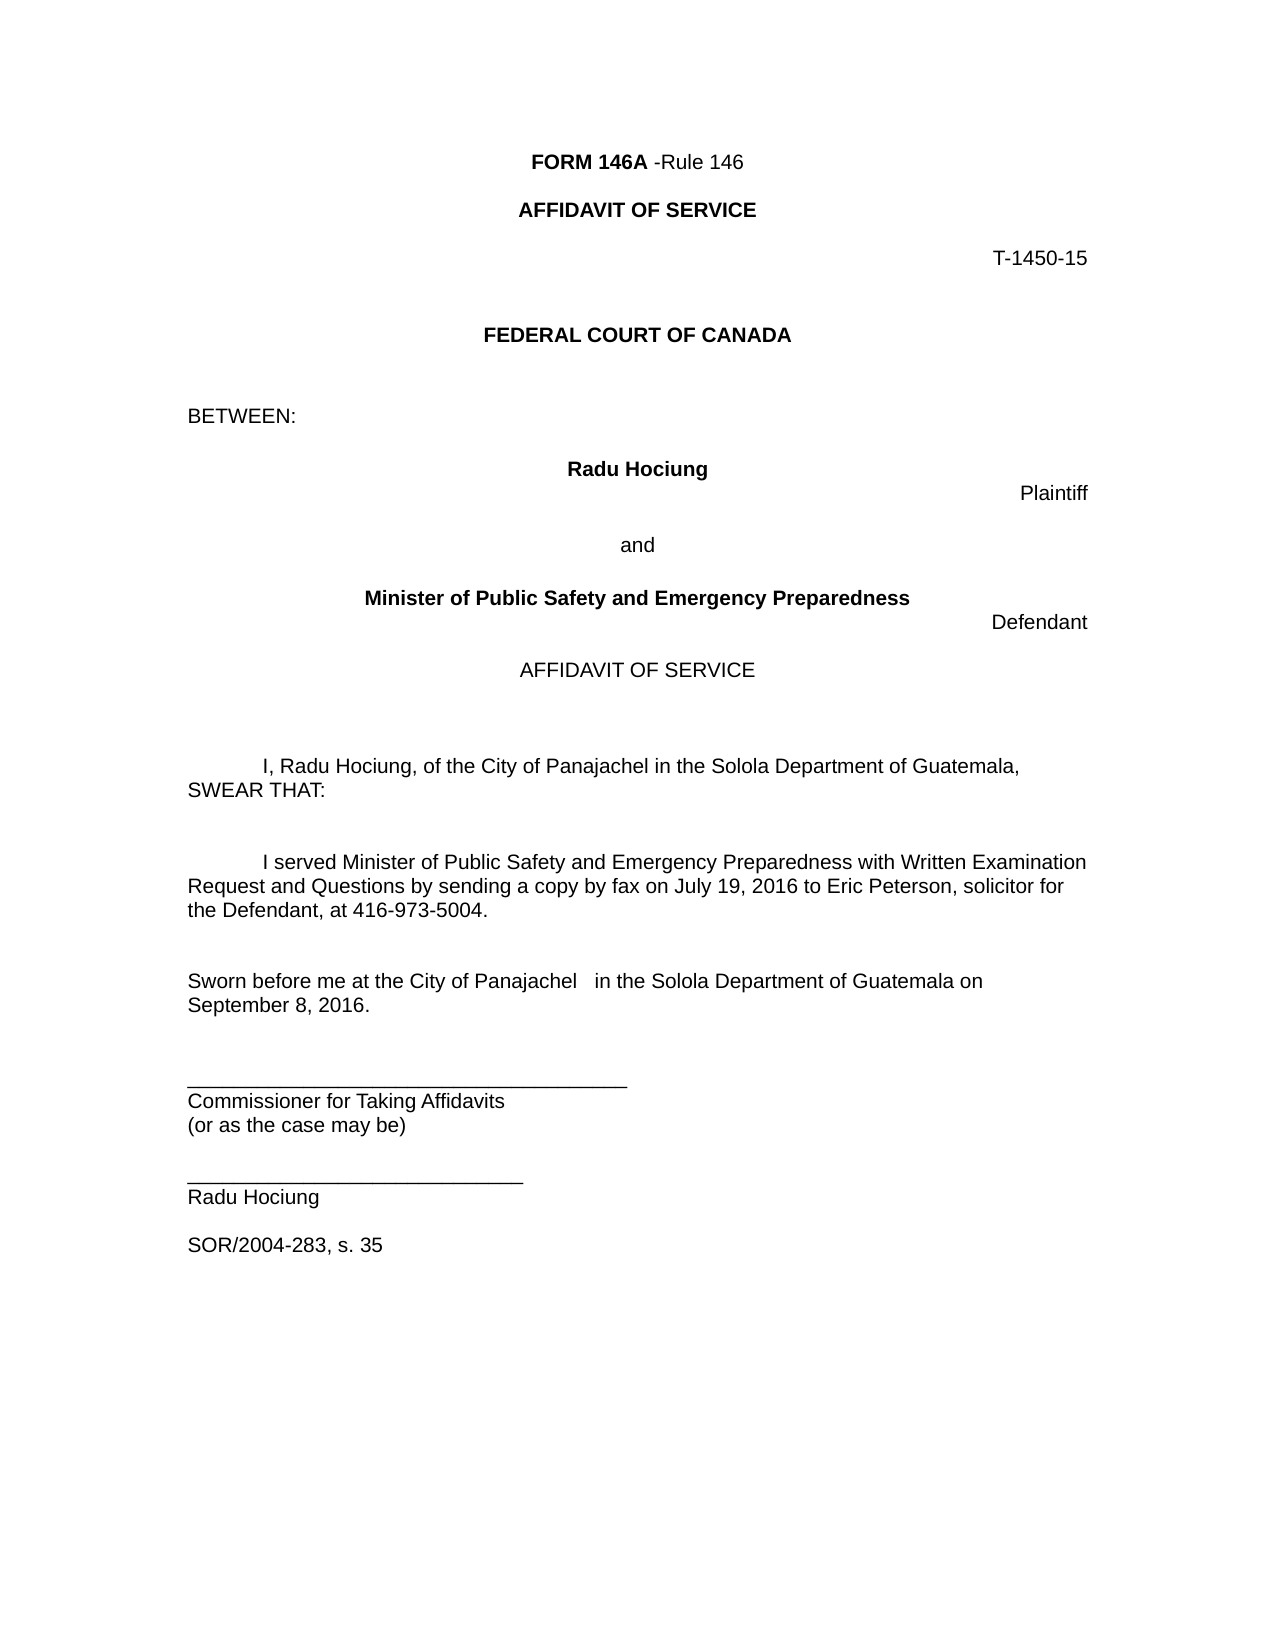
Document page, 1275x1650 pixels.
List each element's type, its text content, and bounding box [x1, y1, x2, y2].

text T-1450-15 [187, 246, 1087, 270]
text ______________________________________ [187, 1065, 1087, 1089]
text Defendant [187, 610, 1087, 634]
text Commissioner for Taking Affidavits [187, 1089, 1087, 1113]
text Radu Hociung [187, 457, 1087, 481]
text Sworn before me at the City of Panajachel in the Solola Department of Guatemala on September 8, 2016. [187, 969, 1087, 1017]
text FORM 146A -Rule 146 [187, 150, 1087, 174]
text AFFIDAVIT OF SERVICE [187, 198, 1087, 222]
text I, Radu Hociung, of the City of Panajachel in the Solola Department of Guatemala, SWEAR THAT: [187, 754, 1087, 802]
text AFFIDAVIT OF SERVICE [187, 658, 1087, 682]
text Radu Hociung [187, 1185, 1087, 1209]
text I served Minister of Public Safety and Emergency Preparedness with Written Examination Request and Questions by sending a copy by fax on July 19, 2016 to Eric Peterson, solicitor for the Defendant, at 416-973-5004. [187, 849, 1087, 921]
text Minister of Public Safety and Emergency Preparedness [187, 586, 1087, 610]
text FEDERAL COURT OF CANADA [187, 322, 1087, 346]
text (or as the case may be) [187, 1113, 1087, 1137]
text _____________________________ [187, 1161, 1087, 1185]
text Plaintiff [187, 481, 1087, 504]
text and [187, 533, 1087, 557]
text BETWEEN: [187, 404, 1087, 428]
text SOR/2004-283, s. 35 [187, 1233, 1087, 1257]
